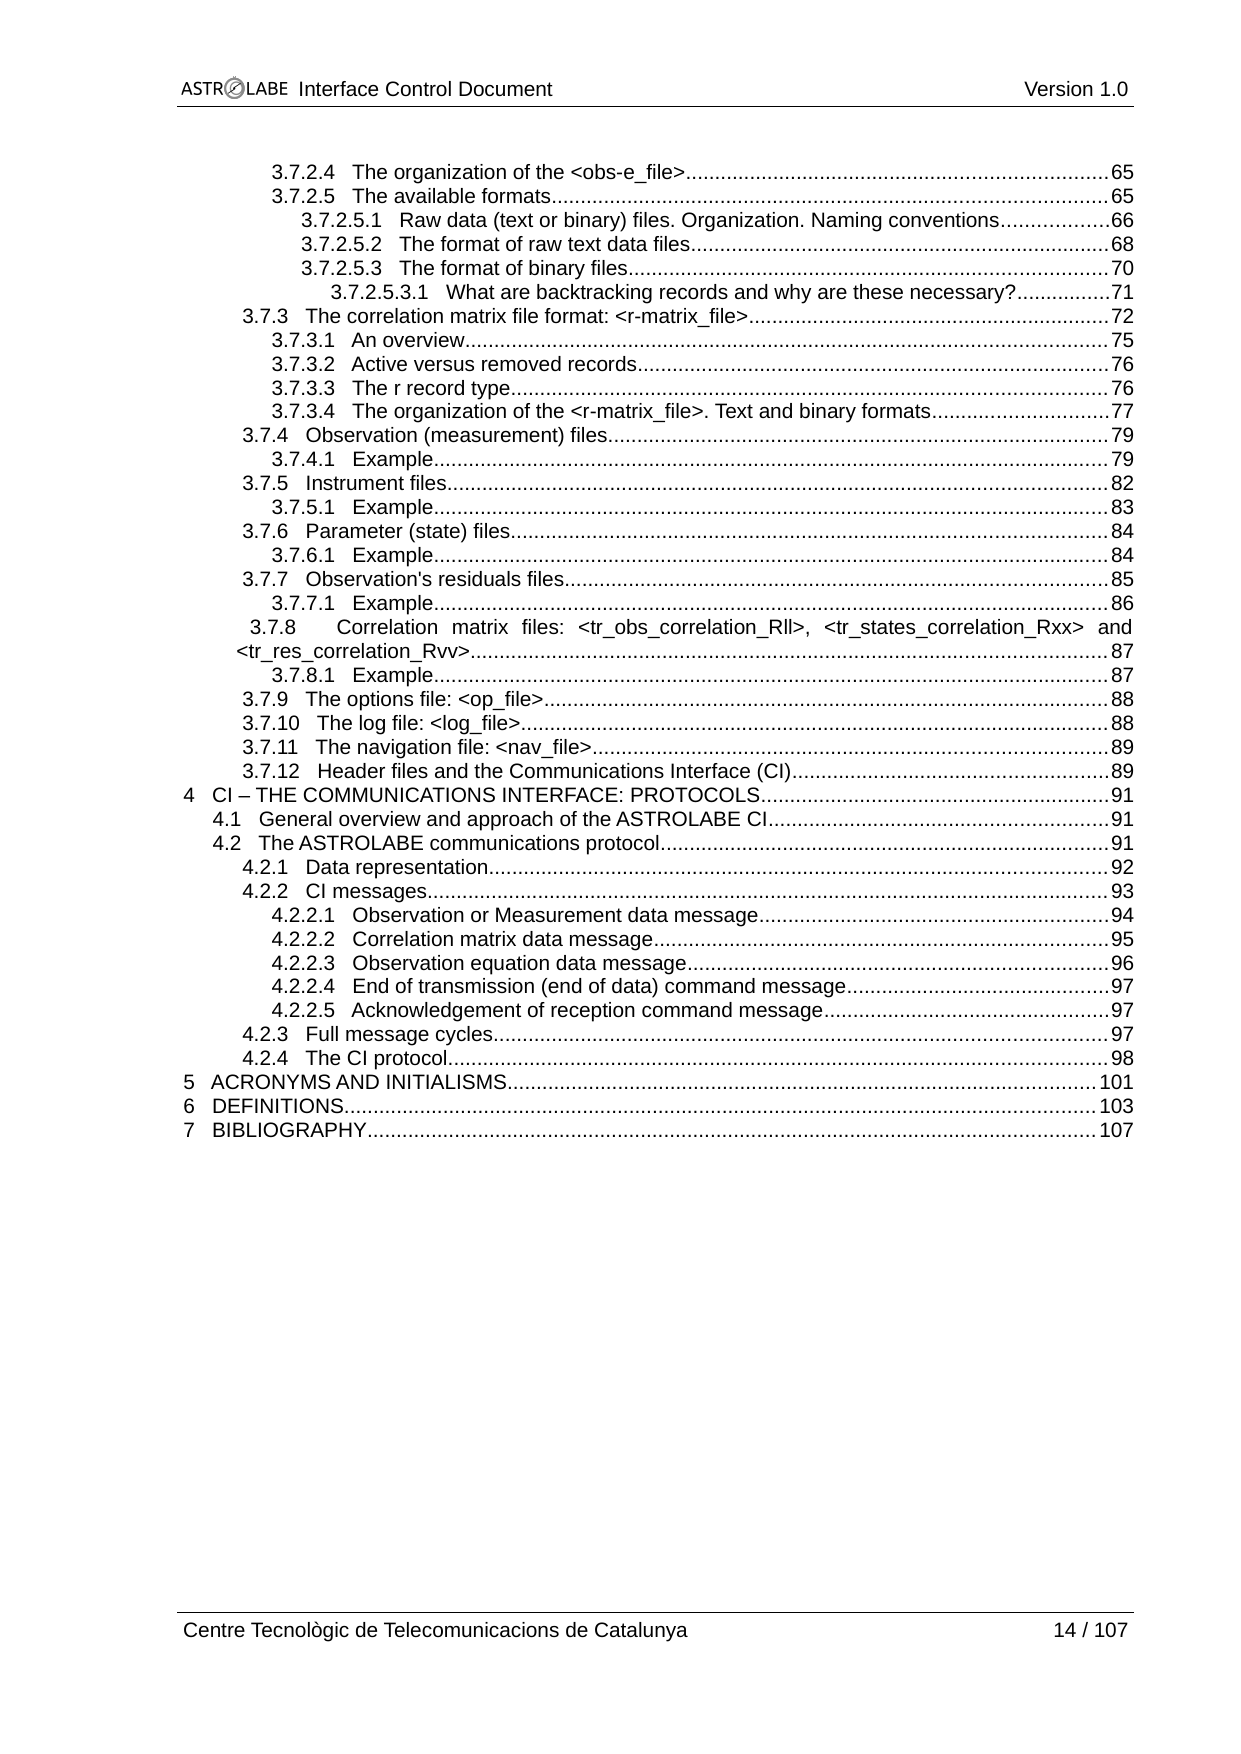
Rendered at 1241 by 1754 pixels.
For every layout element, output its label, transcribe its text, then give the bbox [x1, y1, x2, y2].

text 3.7.11 The navigation file: <nav_file> 89 [236, 735, 1134, 759]
text 3.7.9 The options file: <op_file> 88 [236, 687, 1134, 711]
text 4.2 The ASTROLABE communications protocol 91 [207, 831, 1134, 854]
text 4.2.2.3 Observation equation data message 96 [266, 950, 1134, 974]
text 3.7.5.1 Example 83 [266, 495, 1134, 519]
text 3.7.2.4 The organization of the <obs-e_file> 65 [266, 160, 1134, 184]
text 3.7.3.4 The organization of the <r-matrix_file>. Text and binary formats 77 [266, 399, 1134, 423]
text 4.2.2 CI messages 93 [236, 878, 1134, 902]
text 3.7.8 Correlation matrix files: <tr_obs_correlation_Rll>, <tr_states_correlation_Rxx> and <tr_res_correlation_Rvv> 87 [236, 615, 1134, 663]
text 6 DEFINITIONS 103 [177, 1094, 1134, 1118]
text 4.2.1 Data representation 92 [236, 854, 1134, 878]
text 4.2.4 The CI protocol 98 [236, 1046, 1134, 1070]
text 3.7.12 Header files and the Communications Interface (CI) 89 [236, 759, 1134, 783]
text 3.7.3.1 An overview 75 [266, 327, 1134, 351]
text 3.7.2.5.2 The format of raw text data files 68 [295, 232, 1134, 256]
text 3.7.7 Observation's residuals files 85 [236, 567, 1134, 591]
text 3.7.2.5 The available formats 65 [266, 184, 1134, 208]
text 4.1 General overview and approach of the ASTROLABE CI 91 [207, 807, 1134, 831]
text 3.7.3.2 Active versus removed records 76 [266, 351, 1134, 375]
text 3.7.6.1 Example 84 [266, 543, 1134, 567]
text 4.2.2.4 End of transmission (end of data) command message 97 [266, 974, 1134, 998]
text 3.7.3 The correlation matrix file format: <r-matrix_file> 72 [236, 303, 1134, 327]
text 3.7.2.5.3.1 What are backtracking records and why are these necessary? 71 [324, 279, 1134, 303]
text 4.2.2.2 Correlation matrix data message 95 [266, 926, 1134, 950]
text 3.7.6 Parameter (state) files 84 [236, 519, 1134, 543]
text 3.7.2.5.1 Raw data (text or binary) files. Organization. Naming conventions 66 [295, 208, 1134, 232]
text 3.7.7.1 Example 86 [266, 591, 1134, 615]
text 4.2.3 Full message cycles 97 [236, 1022, 1134, 1046]
text 3.7.5 Instrument files 82 [236, 471, 1134, 495]
text 3.7.10 The log file: <log_file> 88 [236, 711, 1134, 735]
text 4.2.2.1 Observation or Measurement data message 94 [266, 902, 1134, 926]
text 3.7.2.5.3 The format of binary files 70 [295, 256, 1134, 279]
text 4.2.2.5 Acknowledgement of reception command message 97 [266, 998, 1134, 1022]
text 5 ACRONYMS AND INITIALISMS 101 [177, 1070, 1134, 1094]
text 3.7.4.1 Example 79 [266, 447, 1134, 471]
text 3.7.8.1 Example 87 [266, 663, 1134, 687]
picture [181, 76, 288, 99]
text 7 BIBLIOGRAPHY 107 [177, 1118, 1134, 1142]
text 3.7.4 Observation (measurement) files 79 [236, 423, 1134, 447]
text 4 CI – THE COMMUNICATIONS INTERFACE: PROTOCOLS 91 [177, 783, 1134, 807]
text 3.7.3.3 The r record type 76 [266, 375, 1134, 399]
